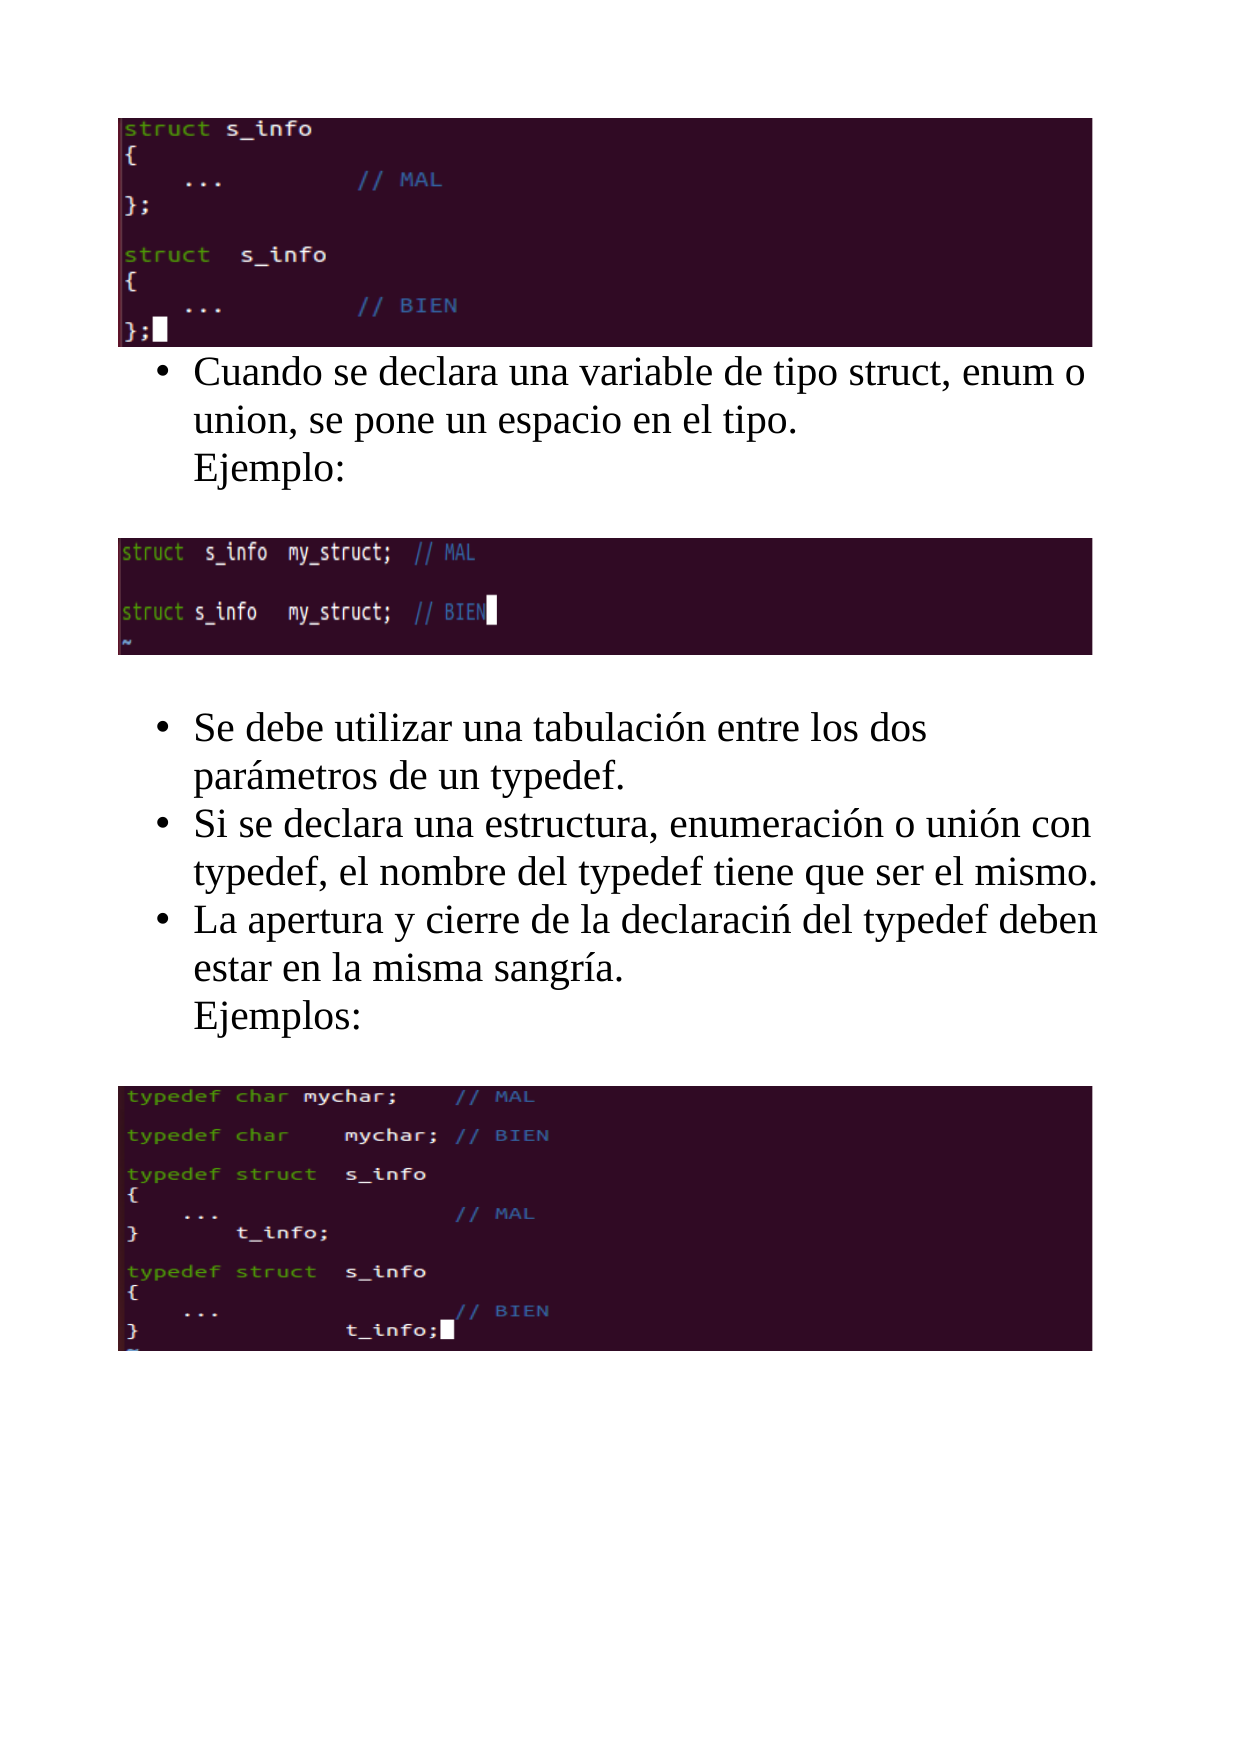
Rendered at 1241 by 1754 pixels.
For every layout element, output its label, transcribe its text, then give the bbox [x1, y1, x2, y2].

list La apertura y cierre de la declaraciń del typedef deben estar en la misma sangría. [156, 894, 1122, 990]
list Si se declara una estructura, enumeración o unión con typedef, el nombre del typedef tiene que ser el mismo. [156, 798, 1122, 894]
picture [980, 538, 1093, 555]
list Cuando se declara una variable de tipo struct, enum o union, se pone un espacio en el tipo. [156, 347, 1122, 443]
picture [118, 1086, 461, 1351]
list Ejemplo: [156, 443, 1122, 491]
list Se debe utilizar una tabulación entre los dos parámetros de un typedef. [156, 702, 1122, 798]
picture [818, 118, 1093, 184]
list Ejemplos: [156, 990, 1122, 1038]
